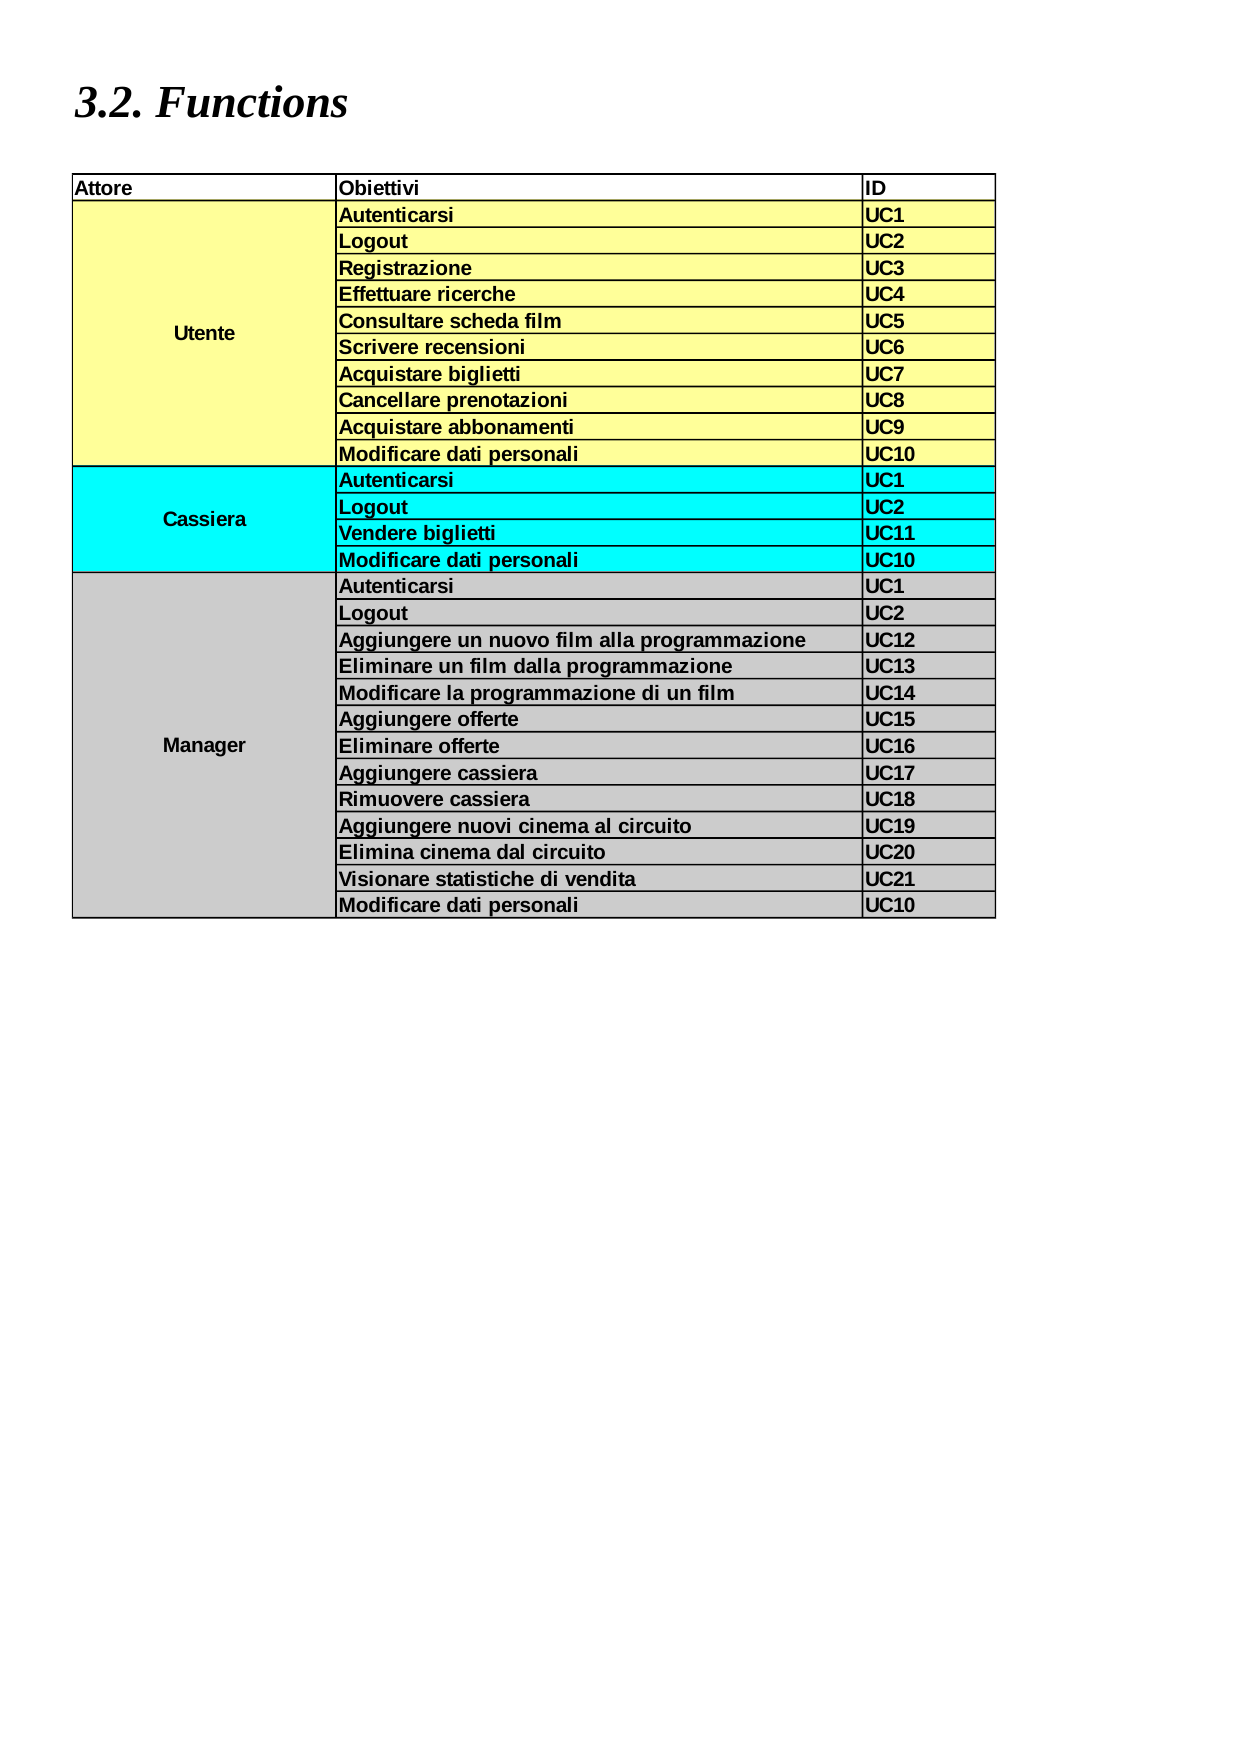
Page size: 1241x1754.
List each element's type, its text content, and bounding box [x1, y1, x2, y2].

subtitle 3.2. Functions [75, 75, 1165, 128]
